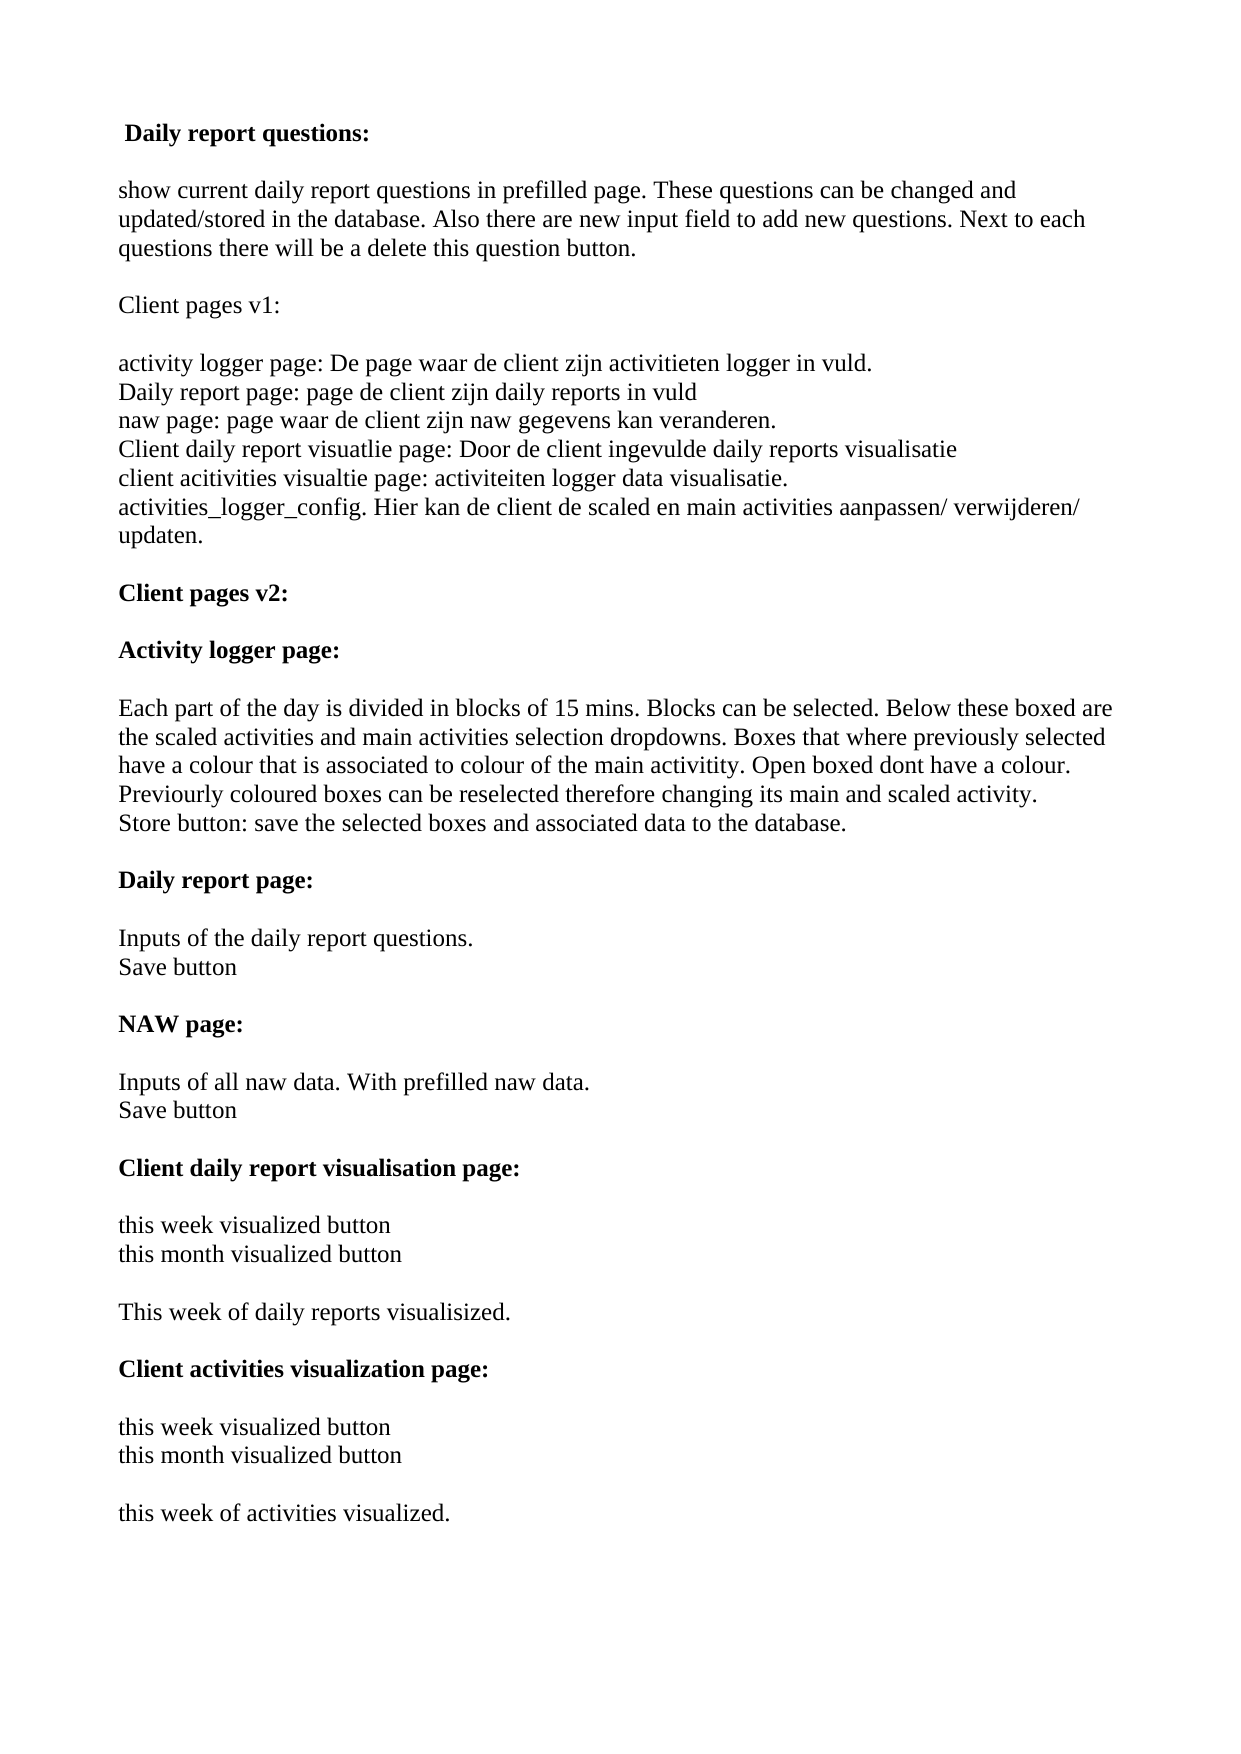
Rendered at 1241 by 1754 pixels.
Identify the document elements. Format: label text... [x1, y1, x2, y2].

text Client pages v2: [118, 578, 1122, 607]
text Inputs of the daily report questions. [118, 923, 1122, 952]
text Client daily report visuatlie page: Door de client ingevulde daily reports visualisatie [118, 434, 1122, 463]
text this week of activities visualized. [118, 1498, 1122, 1527]
text Daily report page: page de client zijn daily reports in vuld [118, 377, 1122, 406]
text This week of daily reports visualisized. [118, 1297, 1122, 1326]
text Store button: save the selected boxes and associated data to the database. [118, 808, 1122, 837]
text client acitivities visualtie page: activiteiten logger data visualisatie. [118, 463, 1122, 492]
text Client pages v1: [118, 291, 1122, 319]
text Each part of the day is divided in blocks of 15 mins. Blocks can be selected. Below these boxed are the scaled activities and main activities selection dropdowns. Boxes that where previously selected have a colour that is associated to colour of the main activitity. Open boxed dont have a colour. Previourly coloured boxes can be reselected therefore changing its main and scaled activity. [118, 693, 1122, 808]
text activity logger page: De page waar de client zijn activitieten logger in vuld. [118, 348, 1122, 377]
text Activity logger page: [118, 636, 1122, 664]
text this month visualized button [118, 1441, 1122, 1469]
text Daily report page: [118, 866, 1122, 894]
text Daily report questions: [118, 118, 1122, 147]
text this week visualized button [118, 1211, 1122, 1239]
text Save button [118, 952, 1122, 981]
text naw page: page waar de client zijn naw gegevens kan veranderen. [118, 406, 1122, 434]
text this week visualized button [118, 1412, 1122, 1441]
text Client activities visualization page: [118, 1354, 1122, 1383]
text Inputs of all naw data. With prefilled naw data. [118, 1067, 1122, 1096]
text show current daily report questions in prefilled page. These questions can be changed and updated/stored in the database. Also there are new input field to add new questions. Next to each questions there will be a delete this question button. [118, 176, 1122, 262]
text Save button [118, 1096, 1122, 1124]
text activities_logger_config. Hier kan de client de scaled en main activities aanpassen/ verwijderen/ updaten. [118, 492, 1122, 549]
text Client daily report visualisation page: [118, 1153, 1122, 1182]
text this month visualized button [118, 1239, 1122, 1268]
text NAW page: [118, 1009, 1122, 1038]
